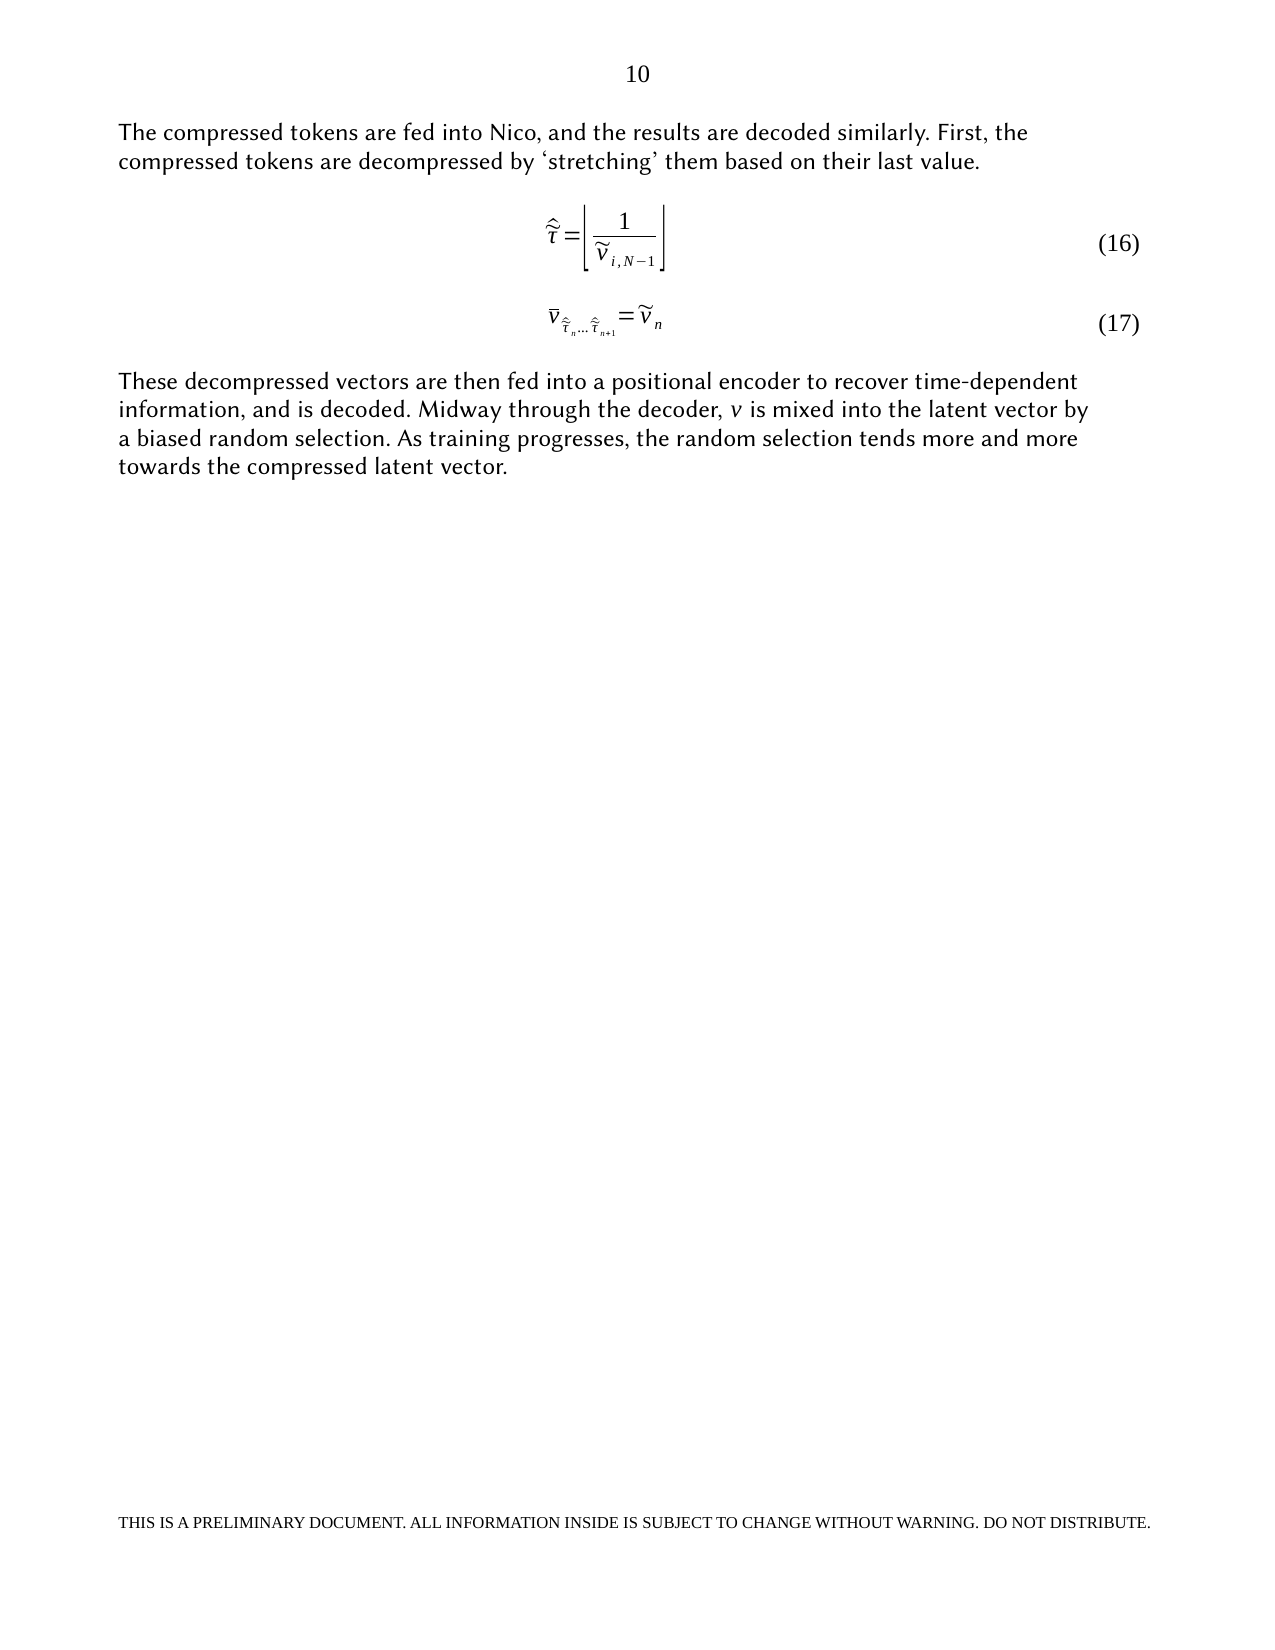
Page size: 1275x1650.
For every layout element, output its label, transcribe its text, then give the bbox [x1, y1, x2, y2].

text These decompressed vectors are then fed into a positional encoder to recover time-dependent information, and is decoded. Midway through the decoder, is mixed into the latent vector by a biased random selection. As training progresses, the random selection tends more and more towards the compressed latent vector. [118, 367, 1091, 481]
text The compressed tokens are fed into Nico, and the results are decoded similarly. First, the compressed tokens are decompressed by ‘stretching’ them based on their last value. [118, 118, 1091, 175]
